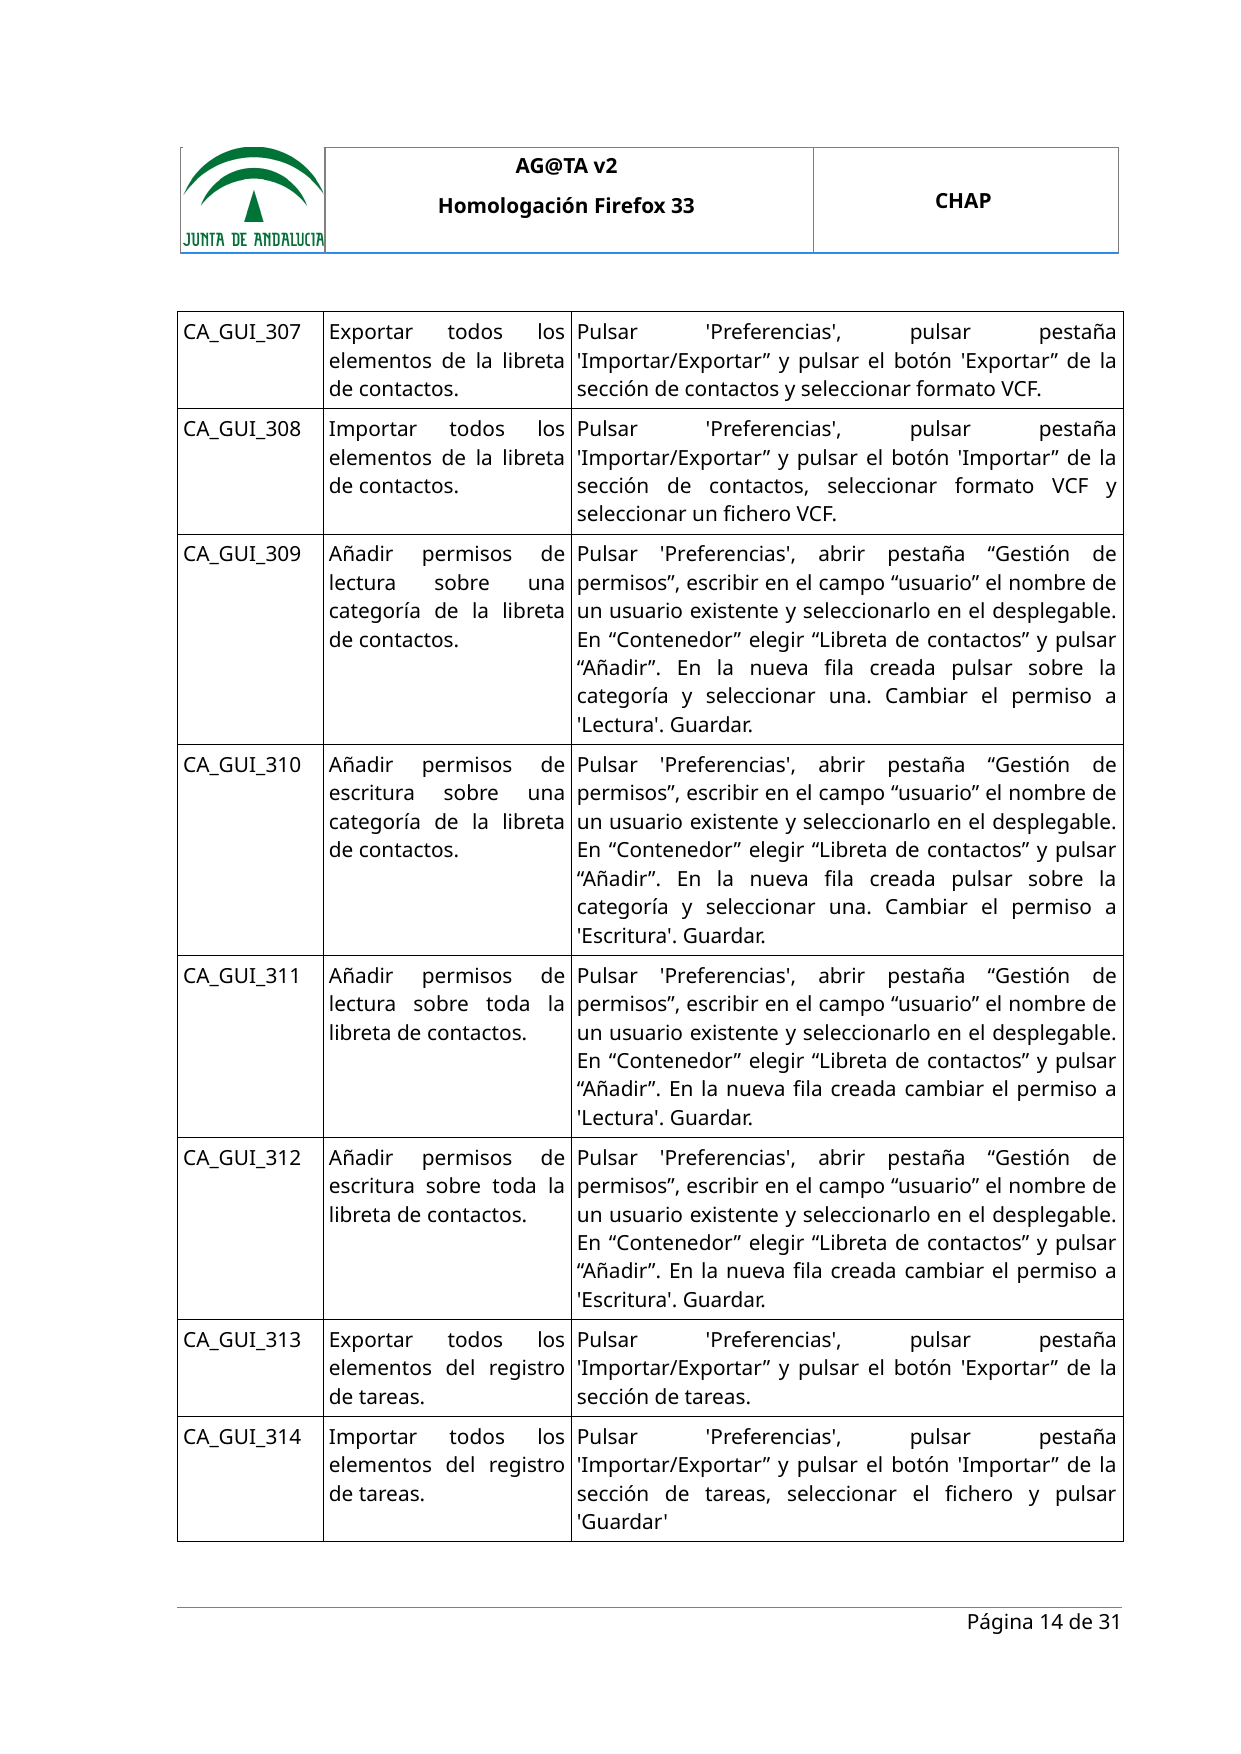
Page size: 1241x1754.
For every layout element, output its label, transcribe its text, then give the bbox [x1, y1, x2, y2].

table_cell Importar todos los elementos del registro de tareas. [324, 1417, 571, 1541]
table_cell CA_GUI_307 [178, 312, 323, 408]
table_cell Pulsar 'Preferencias', abrir pestaña “Gestión de permisos”, escribir en el campo “usuario” el nombre de un usuario existente y seleccionarlo en el desplegable. En “Contenedor” elegir “Libreta de contactos” y pulsar “Añadir”. En la nueva fila creada pulsar sobre la categoría y seleccionar una. Cambiar el permiso a 'Escritura'. Guardar. [572, 745, 1123, 955]
table_cell Exportar todos los elementos del registro de tareas. [324, 1320, 571, 1416]
table_cell Añadir permisos de escritura sobre toda la libreta de contactos. [324, 1138, 571, 1319]
table_cell CA_GUI_312 [178, 1138, 323, 1319]
table_cell Pulsar 'Preferencias', abrir pestaña “Gestión de permisos”, escribir en el campo “usuario” el nombre de un usuario existente y seleccionarlo en el desplegable. En “Contenedor” elegir “Libreta de contactos” y pulsar “Añadir”. En la nueva fila creada cambiar el permiso a 'Escritura'. Guardar. [572, 1138, 1123, 1319]
table_cell Pulsar 'Preferencias', pulsar pestaña 'Importar/Exportar” y pulsar el botón 'Importar” de la sección de tareas, seleccionar el fichero y pulsar 'Guardar' [572, 1417, 1123, 1541]
table_cell CA_GUI_313 [178, 1320, 323, 1416]
table_cell CA_GUI_311 [178, 956, 323, 1137]
table_cell Añadir permisos de lectura sobre una categoría de la libreta de contactos. [324, 535, 571, 744]
table_cell Pulsar 'Preferencias', pulsar pestaña 'Importar/Exportar” y pulsar el botón 'Exportar” de la sección de contactos y seleccionar formato VCF. [572, 312, 1123, 408]
table_cell Pulsar 'Preferencias', pulsar pestaña 'Importar/Exportar” y pulsar el botón 'Exportar” de la sección de tareas. [572, 1320, 1123, 1416]
table_cell CA_GUI_314 [178, 1417, 323, 1541]
table_cell Exportar todos los elementos de la libreta de contactos. [324, 312, 571, 408]
table_cell Importar todos los elementos de la libreta de contactos. [324, 409, 571, 534]
table_cell CA_GUI_308 [178, 409, 323, 534]
table_cell Pulsar 'Preferencias', abrir pestaña “Gestión de permisos”, escribir en el campo “usuario” el nombre de un usuario existente y seleccionarlo en el desplegable. En “Contenedor” elegir “Libreta de contactos” y pulsar “Añadir”. En la nueva fila creada pulsar sobre la categoría y seleccionar una. Cambiar el permiso a 'Lectura'. Guardar. [572, 535, 1123, 744]
table_cell CA_GUI_310 [178, 745, 323, 955]
table_cell Pulsar 'Preferencias', abrir pestaña “Gestión de permisos”, escribir en el campo “usuario” el nombre de un usuario existente y seleccionarlo en el desplegable. En “Contenedor” elegir “Libreta de contactos” y pulsar “Añadir”. En la nueva fila creada cambiar el permiso a 'Lectura'. Guardar. [572, 956, 1123, 1137]
table_cell Añadir permisos de escritura sobre una categoría de la libreta de contactos. [324, 745, 571, 955]
table_cell CA_GUI_309 [178, 535, 323, 744]
table_cell Añadir permisos de lectura sobre toda la libreta de contactos. [324, 956, 571, 1137]
picture [183, 147, 324, 246]
table_cell Pulsar 'Preferencias', pulsar pestaña 'Importar/Exportar” y pulsar el botón 'Importar” de la sección de contactos, seleccionar formato VCF y seleccionar un fichero VCF. [572, 409, 1123, 534]
